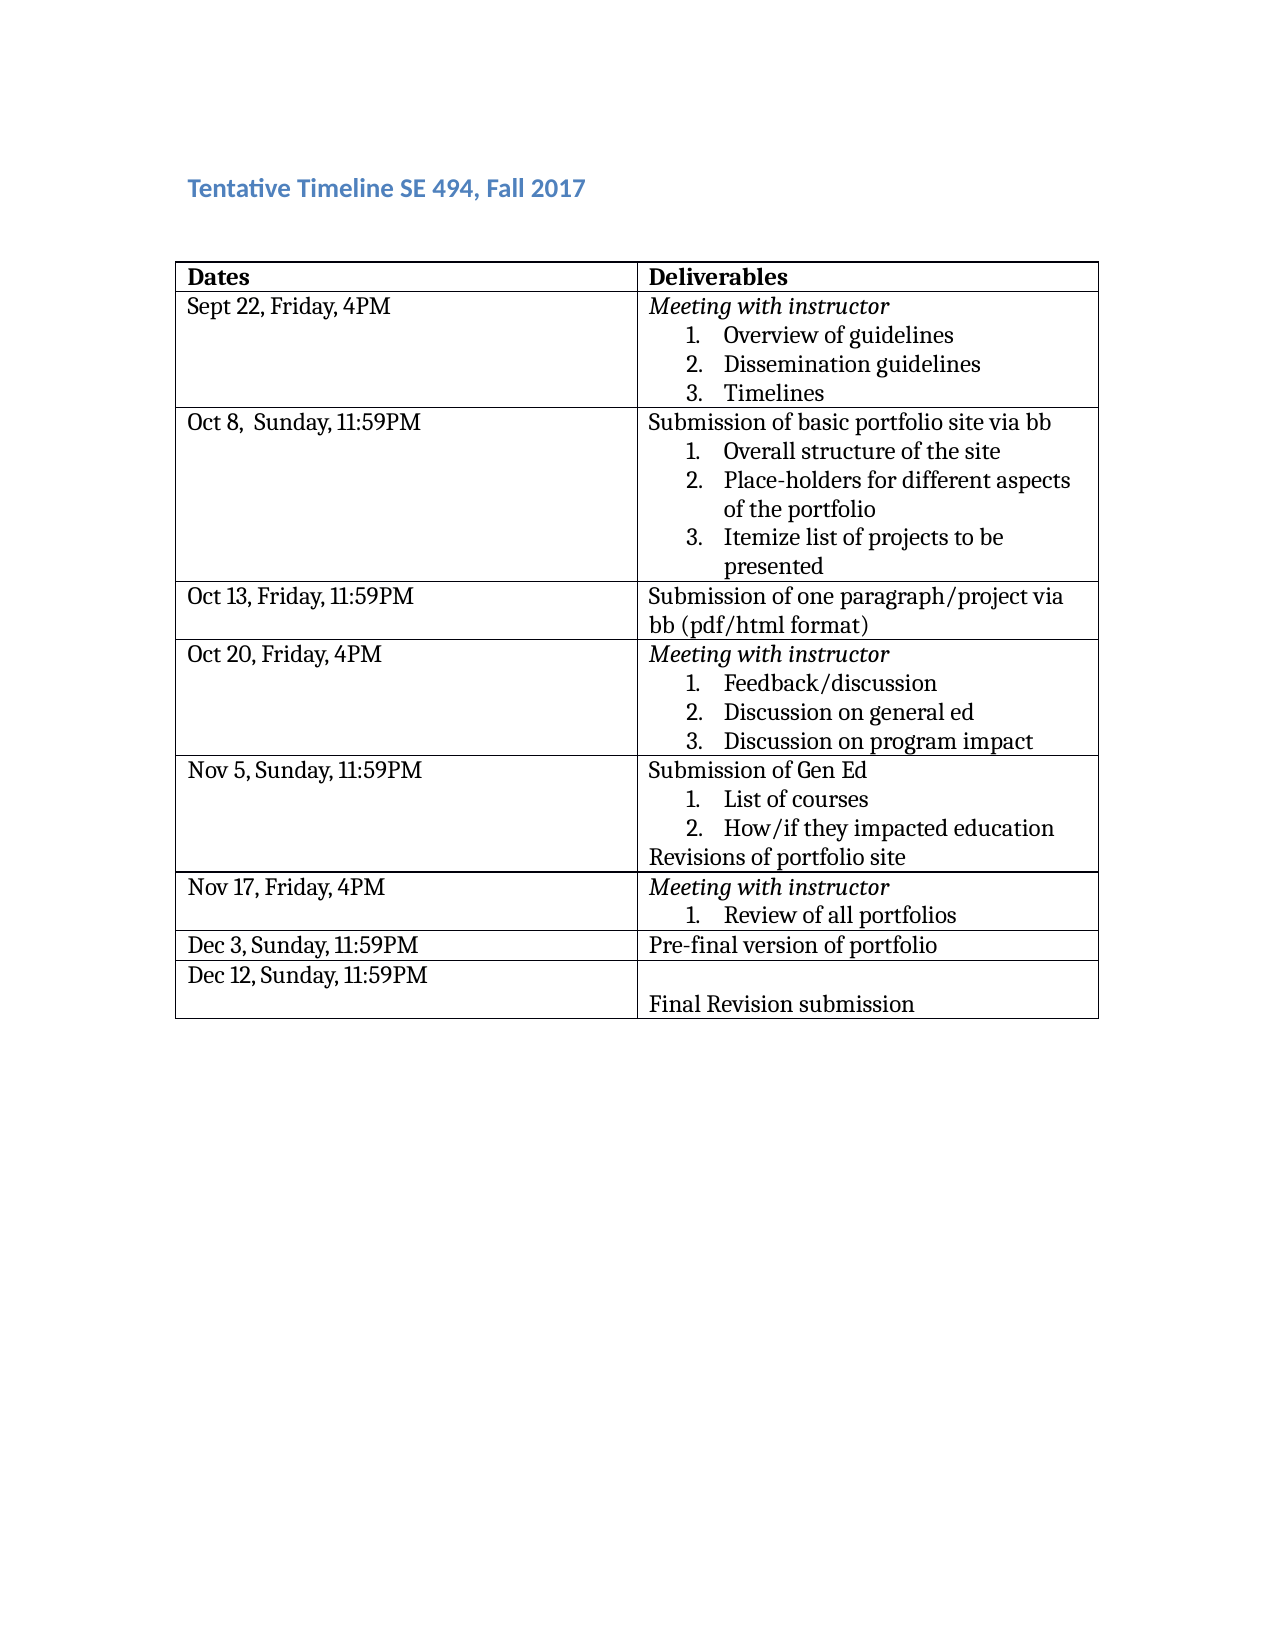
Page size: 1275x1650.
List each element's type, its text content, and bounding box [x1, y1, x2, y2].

table_cell Sept 22, Friday, 4PM [176, 292, 637, 407]
table_cell Final Revision submission [638, 961, 1098, 1018]
table_cell Submission of one paragraph/project via bb (pdf/html format) [638, 582, 1098, 639]
table_cell Nov 17, Friday, 4PM [176, 873, 637, 930]
table_cell Submission of Gen Ed List of courses How/if they impacted education Revisions of portfolio site [638, 756, 1098, 871]
subtitle Tentative Timeline SE 494, Fall 2017 [187, 171, 1087, 204]
table_cell Pre-final version of portfolio [638, 931, 1098, 960]
table_cell Dec 12, Sunday, 11:59PM [176, 961, 637, 1018]
table_header Deliverables [638, 263, 1098, 291]
table_cell Meeting with instructor Feedback/discussion Discussion on general ed Discussion on program impact [638, 640, 1098, 755]
table_cell Meeting with instructor Review of all portfolios [638, 873, 1098, 930]
table_cell Dec 3, Sunday, 11:59PM [176, 931, 637, 960]
table_cell Oct 13, Friday, 11:59PM [176, 582, 637, 639]
table_cell Oct 20, Friday, 4PM [176, 640, 637, 755]
table_cell Oct 8, Sunday, 11:59PM [176, 408, 637, 581]
table_header Dates [176, 263, 637, 291]
table_cell Nov 5, Sunday, 11:59PM [176, 756, 637, 871]
table_cell Submission of basic portfolio site via bb Overall structure of the site Place-holders for different aspects of the portfolio Itemize list of projects to be presented [638, 408, 1098, 581]
table_cell Meeting with instructor Overview of guidelines Dissemination guidelines Timelines [638, 292, 1098, 407]
